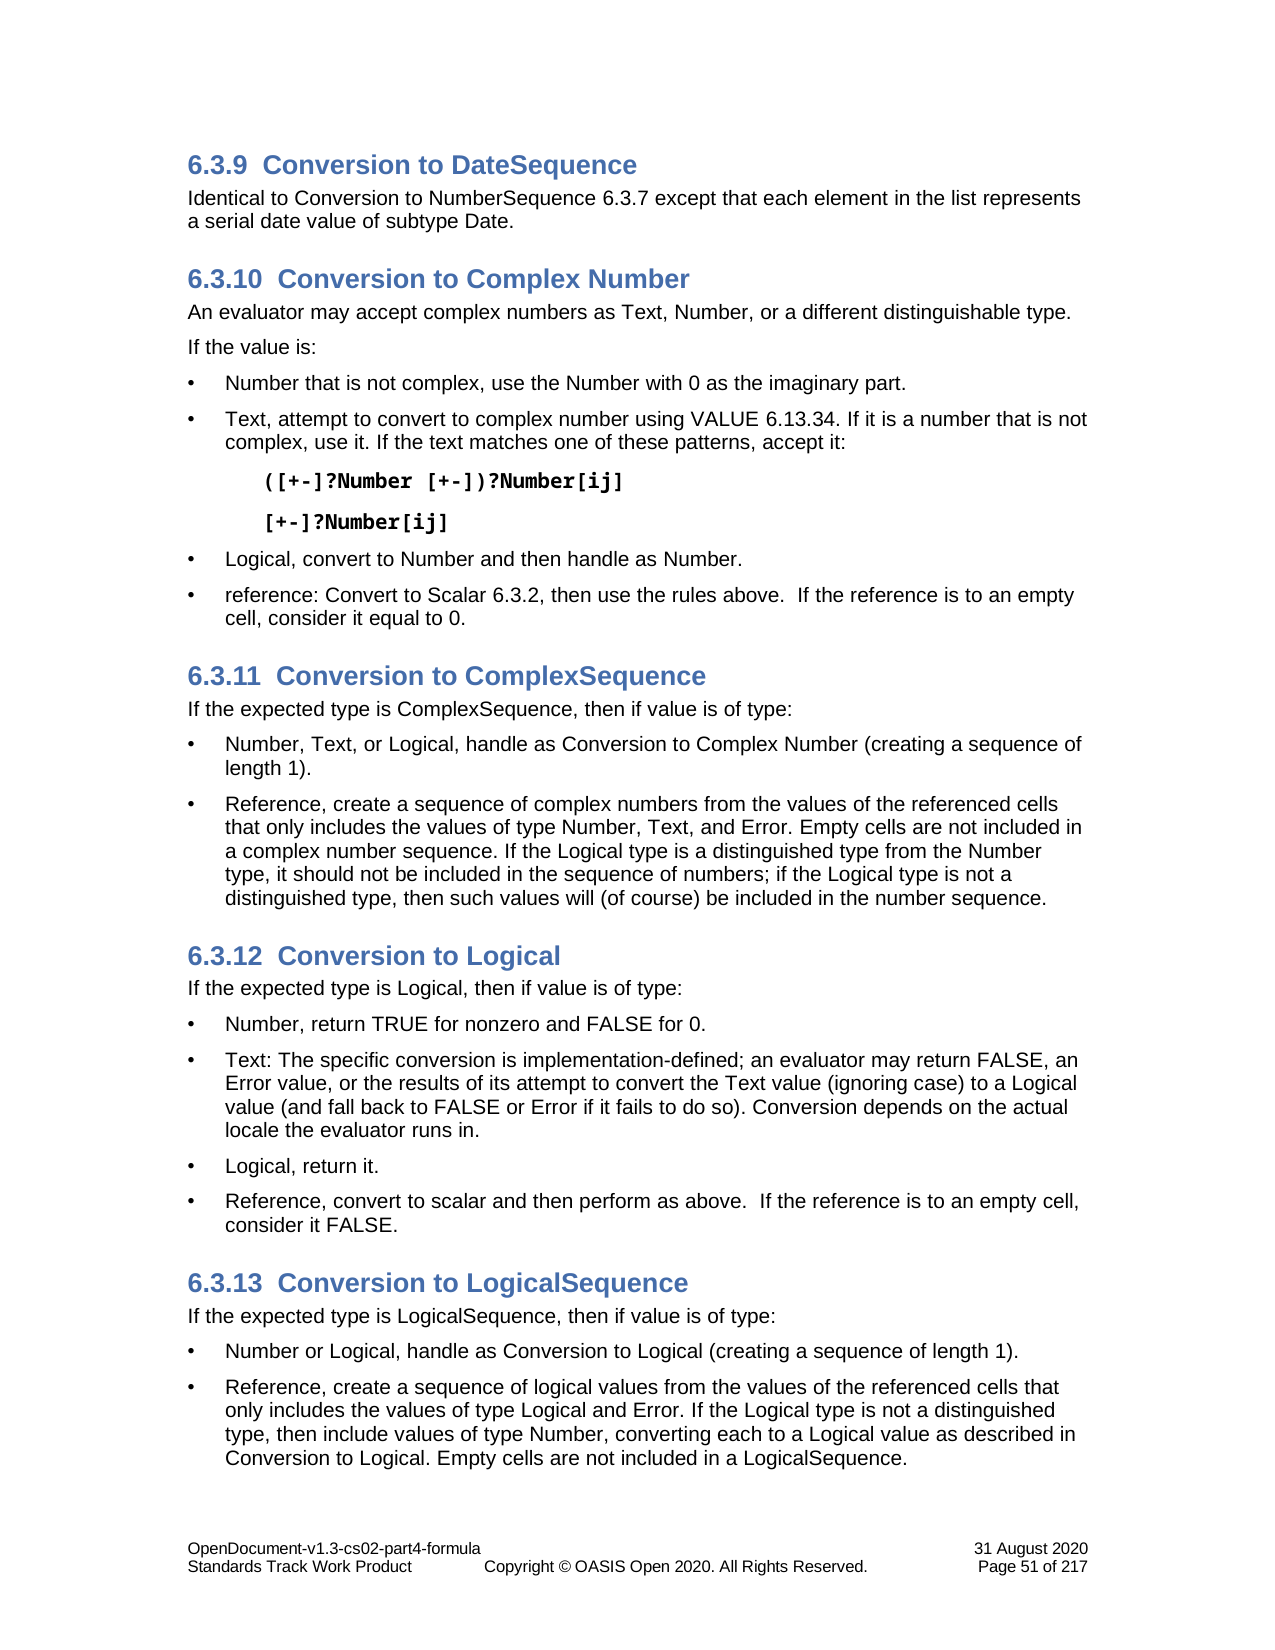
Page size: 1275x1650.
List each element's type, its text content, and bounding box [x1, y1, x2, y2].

subtitle Conversion to Logical [187, 941, 1088, 971]
text If the expected type is ComplexSequence, then if value is of type: [187, 697, 1088, 721]
text [+-]?Number[ij] [187, 507, 1088, 535]
subtitle Conversion to LogicalSequence [187, 1268, 1088, 1298]
text Identical to Conversion to NumberSequence 6.3.7 except that each element in the list represents a serial date value of subtype Date. [187, 186, 1088, 233]
list Number, Text, or Logical, handle as Conversion to Complex Number (creating a sequence of length 1). [187, 733, 1088, 780]
text ([+-]?Number [+-])?Number[ij] [187, 466, 1088, 495]
list Reference, create a sequence of complex numbers from the values of the referenced cells that only includes the values of type Number, Text, and Error. Empty cells are not included in a complex number sequence. If the Logical type is a distinguished type from the Number type, it should not be included in the sequence of numbers; if the Logical type is not a distinguished type, then such values will (of course) be included in the number sequence. [187, 792, 1088, 910]
list Number, return TRUE for nonzero and FALSE for 0. [187, 1012, 1088, 1036]
list Text, attempt to convert to complex number using VALUE 6.13.34. If it is a number that is not complex, use it. If the text matches one of these patterns, accept it: [187, 407, 1088, 454]
text If the expected type is Logical, then if value is of type: [187, 977, 1088, 1000]
list Logical, return it. [187, 1154, 1088, 1178]
subtitle Conversion to ComplexSequence [187, 661, 1088, 691]
list Number or Logical, handle as Conversion to Logical (creating a sequence of length 1). [187, 1340, 1088, 1363]
list Reference, convert to scalar and then perform as above. If the reference is to an empty cell, consider it FALSE. [187, 1190, 1088, 1237]
text An evaluator may accept complex numbers as Text, Number, or a different distinguishable type. [187, 300, 1088, 324]
list reference: Convert to Scalar 6.3.2, then use the rules above. If the reference is to an empty cell, consider it equal to 0. [187, 583, 1088, 630]
list Reference, create a sequence of logical values from the values of the referenced cells that only includes the values of type Logical and Error. If the Logical type is not a distinguished type, then include values of type Number, converting each to a Logical value as described in Conversion to Logical. Empty cells are not included in a LogicalSequence. [187, 1375, 1088, 1469]
list Logical, convert to Number and then handle as Number. [187, 547, 1088, 571]
subtitle Conversion to DateSequence [187, 150, 1088, 180]
subtitle Conversion to Complex Number [187, 264, 1088, 294]
list Text: The specific conversion is implementation-defined; an evaluator may return FALSE, an Error value, or the results of its attempt to convert the Text value (ignoring case) to a Logical value (and fall back to FALSE or Error if it fails to do so). Conversion depends on the actual locale the evaluator runs in. [187, 1048, 1088, 1142]
list Number that is not complex, use the Number with 0 as the imaginary part. [187, 371, 1088, 395]
text If the value is: [187, 336, 1088, 359]
text If the expected type is LogicalSequence, then if value is of type: [187, 1304, 1088, 1328]
